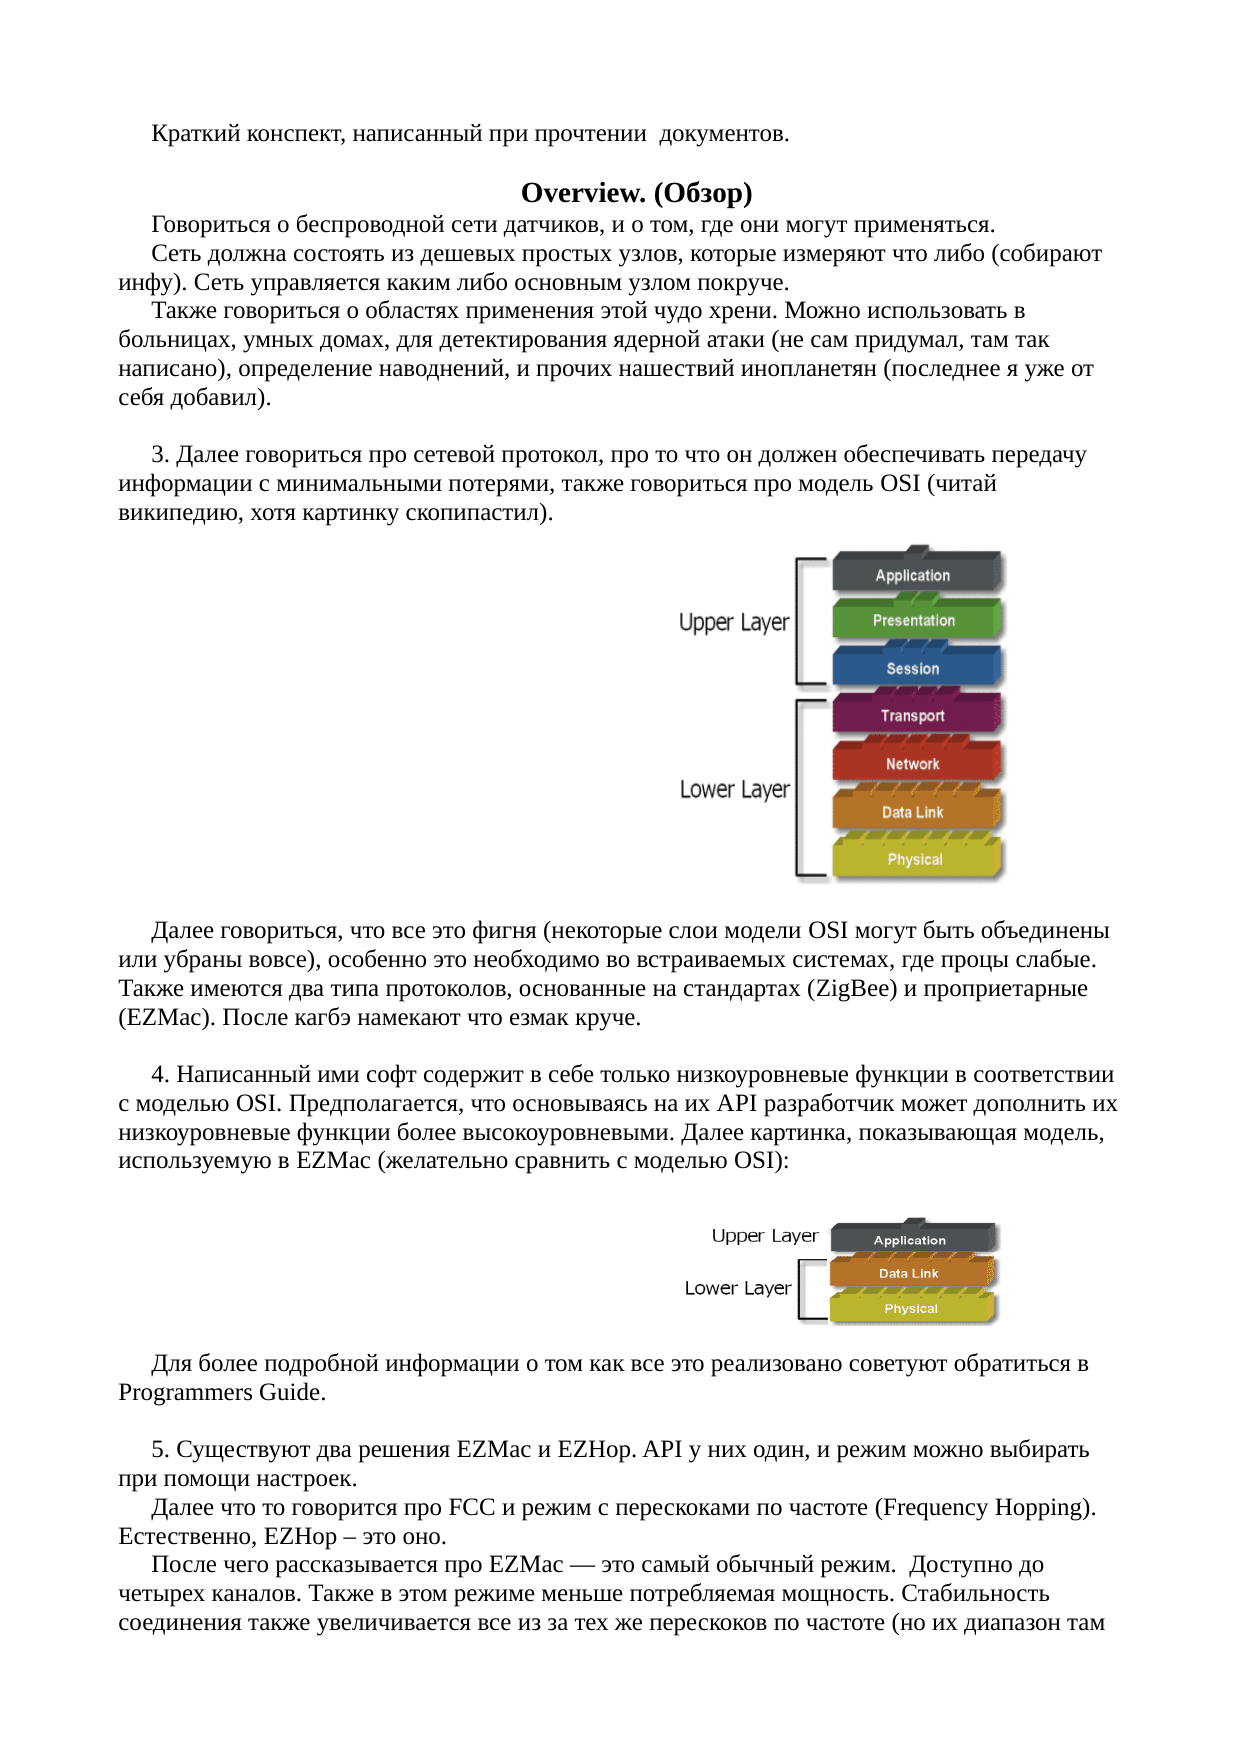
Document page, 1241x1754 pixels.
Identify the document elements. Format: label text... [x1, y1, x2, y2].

text 4. Написанный ими софт содержит в себе только низкоуровневые функции в соответствии с моделью OSI. Предполагается, что основываясь на их API разработчик может дополнить их низкоуровневые функции более высокоуровневыми. Далее картинка, показывающая модель, используемую в EZMac (желательно сравнить с моделью OSI): [118, 1059, 1122, 1174]
text 3. Далее говориться про сетевой протокол, про то что он должен обеспечивать передачу информации с минимальными потерями, также говориться про модель OSI (читай википедию, хотя картинку скопипастил). [118, 439, 1122, 525]
text Краткий конспект, написанный при прочтении документов. [118, 118, 1122, 147]
text Далее говориться, что все это фигня (некоторые слои модели OSI могут быть объединены или убраны вовсе), особенно это необходимо во встраиваемых системах, где процы слабые. Также имеются два типа протоколов, основанные на стандартах (ZigBee) и проприетарные (EZMac). После кагбэ намекают что езмак круче. [118, 915, 1122, 1030]
text Сеть должна состоять из дешевых простых узлов, которые измеряют что либо (собирают инфу). Сеть управляется каким либо основным узлом покруче. [118, 238, 1122, 295]
text Далее что то говорится про FCC и режим с перескоками по частоте (Frequency Hopping). Естественно, EZHop – это оно. [118, 1492, 1122, 1549]
text Для более подробной информации о том как все это реализовано советуют обратиться в Programmers Guide. [118, 1203, 1122, 1406]
text 5. Существуют два решения EZMac и EZHop. API у них один, и режим можно выбирать при помощи настроек. [118, 1434, 1122, 1492]
text Также говориться о областях применения этой чудо хрени. Можно использовать в больницах, умных домах, для детектирования ядерной атаки (не сам придумал, там так написано), определение наводнений, и прочих нашествий инопланетян (последнее я уже от себя добавил). [118, 295, 1122, 410]
text Говориться о беспроводной сети датчиков, и о том, где они могут применяться. [118, 209, 1122, 238]
text После чего рассказывается про EZMac — это самый обычный режим. Доступно до четырех каналов. Также в этом режиме меньше потребляемая мощность. Стабильность соединения также увеличивается все из за тех же перескоков по частоте (но их диапазон там [118, 1549, 1122, 1636]
text Overview. (Обзор) [118, 176, 1122, 209]
